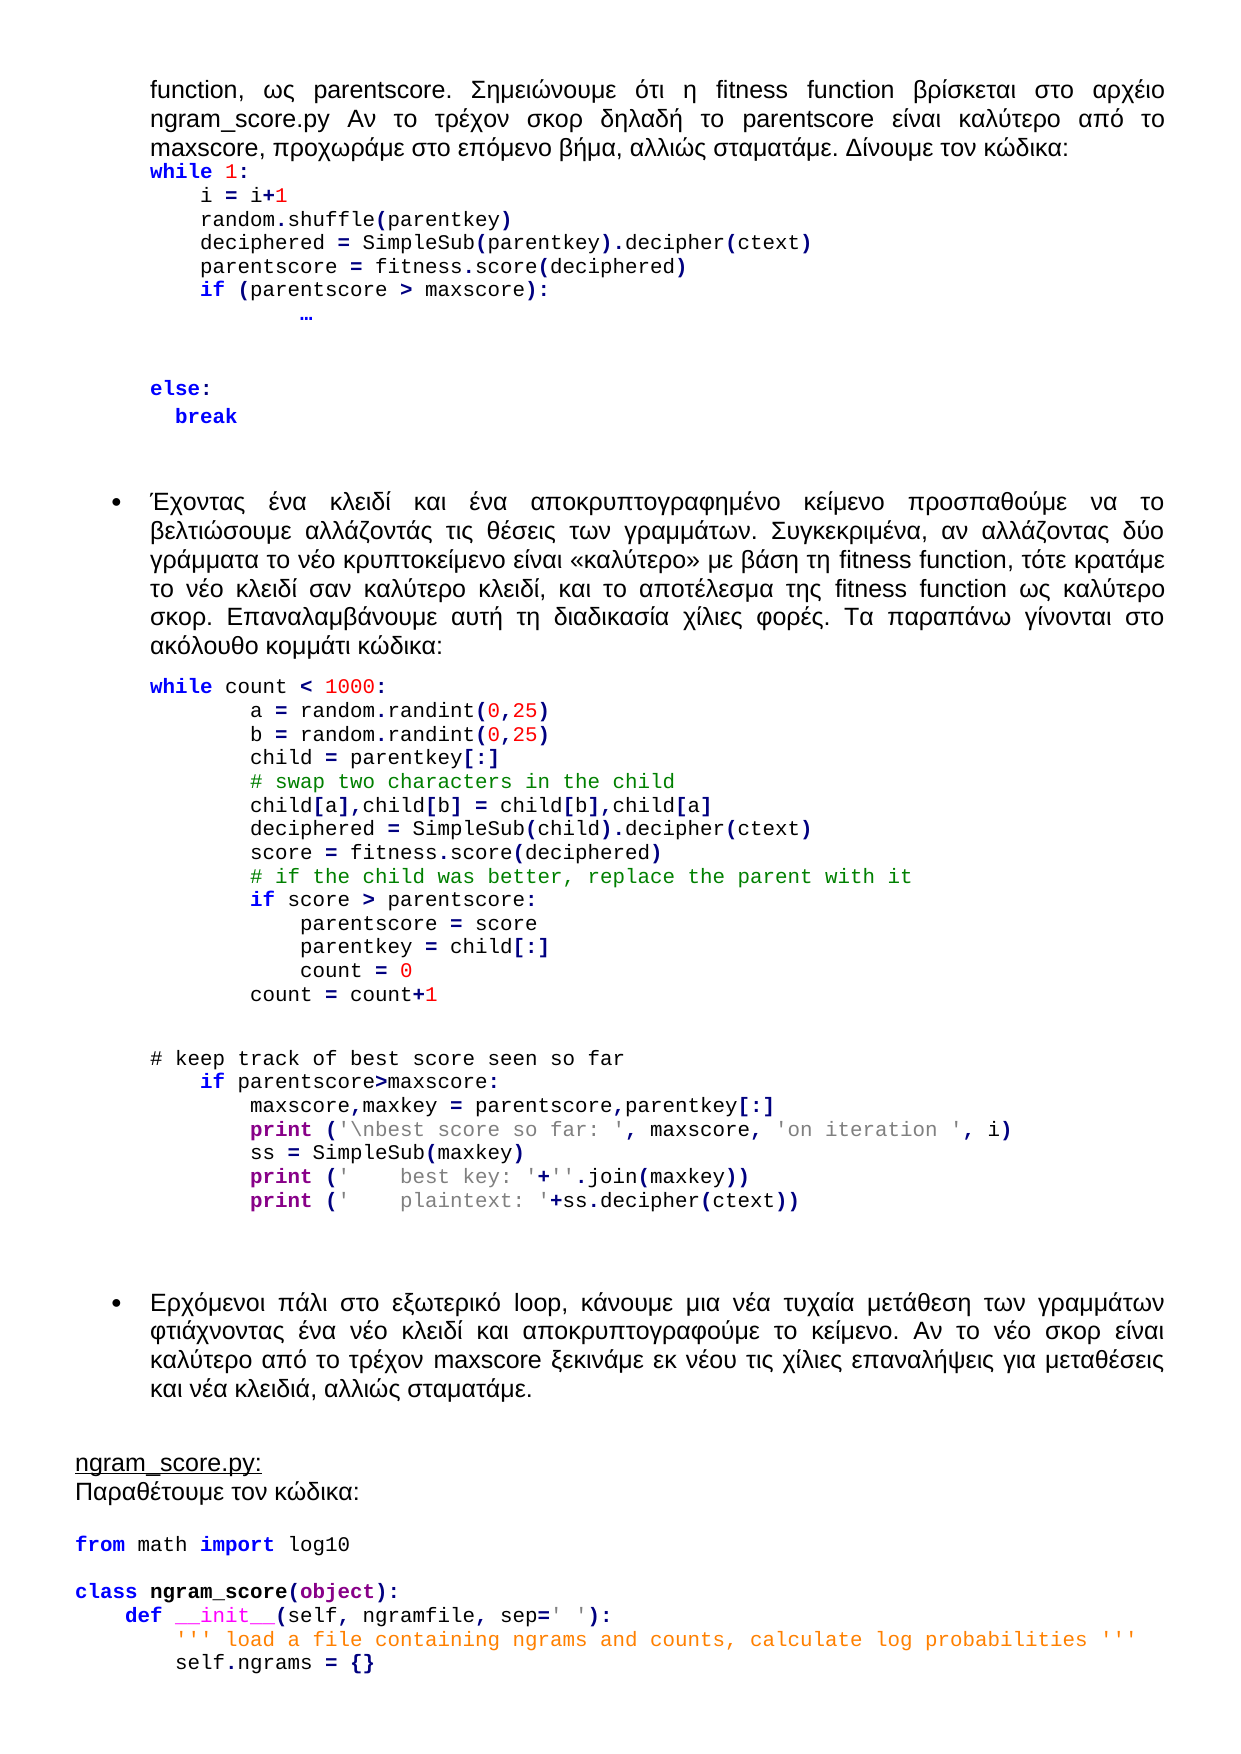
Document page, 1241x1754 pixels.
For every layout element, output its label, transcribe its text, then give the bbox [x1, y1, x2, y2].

text child[a],child[b] = child[b],child[a] [150, 795, 1165, 818]
text score = fitness.score(deciphered) [150, 842, 1165, 866]
text parentscore = score [150, 913, 1165, 937]
text maxscore,maxkey = parentscore,parentkey[:] [150, 1095, 1165, 1119]
text i = i+1 [150, 185, 1165, 208]
text # swap two characters in the child [150, 771, 1165, 795]
text else: [75, 372, 1165, 402]
text if score > parentscore: [150, 889, 1165, 913]
text deciphered = SimpleSub(child).decipher(ctext) [150, 818, 1165, 842]
text while count < 1000: [112, 676, 1165, 700]
text print (' best key: '+''.join(maxkey)) [150, 1166, 1165, 1190]
text class ngram_score(object): [75, 1581, 1165, 1605]
text print (' plaintext: '+ss.decipher(ctext)) [150, 1190, 1165, 1213]
text # if the child was better, replace the parent with it [150, 866, 1165, 889]
text if parentscore>maxscore: [150, 1071, 1165, 1095]
text parentscore = fitness.score(deciphered) [150, 256, 1165, 279]
list Ερχόμενοι πάλι στο εξωτερικό loop, κάνουμε μια νέα τυχαία μετάθεση των γραμμάτων φτιάχνοντας ένα νέο κλειδί και αποκρυπτογραφούμε το κείμενο. Αν το νέο σκορ είναι καλύτερο από το τρέχον maxscore ξεκινάμε εκ νέου τις χίλιες επαναλήψεις για μεταθέσεις και νέα κλειδιά, αλλιώς σταματάμε. [112, 1287, 1165, 1402]
list Έχοντας ένα κλειδί και ένα αποκρυπτογραφημένο κείμενο προσπαθούμε να το βελτιώσουμε αλλάζοντάς τις θέσεις των γραμμάτων. Συγκεκριμένα, αν αλλάζοντας δύο γράμματα το νέο κρυπτοκείμενο είναι «καλύτερο» με βάση τη fitness function, τότε κρατάμε το νέο κλειδί σαν καλύτερο κλειδί, και το αποτέλεσμα της fitness function ως καλύτερο σκορ. Επαναλαμβάνουμε αυτή τη διαδικασία χίλιες φορές. Τα παραπάνω γίνονται στο ακόλουθο κομμάτι κώδικα: [112, 487, 1165, 660]
text a = random.randint(0,25) [150, 700, 1165, 724]
text if (parentscore > maxscore): [150, 279, 1165, 303]
text child = parentkey[:] [150, 747, 1165, 771]
text break [75, 406, 1165, 430]
text ''' load a file containing ngrams and counts, calculate log probabilities ''' [75, 1629, 1165, 1652]
text … [225, 303, 1165, 327]
text Παραθέτουμε τον κώδικα: [75, 1477, 1165, 1505]
text parentkey = child[:] [150, 937, 1165, 960]
text def __init__(self, ngramfile, sep=' '): [75, 1605, 1165, 1629]
text random.shuffle(parentkey) [150, 208, 1165, 232]
text b = random.randint(0,25) [150, 724, 1165, 747]
text self.ngrams = {} [75, 1652, 1165, 1676]
text ss = SimpleSub(maxkey) [150, 1142, 1165, 1166]
text while 1: [150, 161, 1165, 185]
text from math import log10 [75, 1534, 1165, 1558]
text count = count+1 [150, 984, 1165, 1007]
text count = 0 [150, 960, 1165, 984]
text deciphered = SimpleSub(parentkey).decipher(ctext) [150, 232, 1165, 256]
text # keep track of best score seen so far [150, 1048, 1165, 1071]
text print ('\nbest score so far: ', maxscore, 'on iteration ', i) [150, 1119, 1165, 1142]
list function, ως parentscore. Σημειώνουμε ότι η fitness function βρίσκεται στο αρχέιο ngram_score.py Αν το τρέχον σκορ δηλαδή το parentscore είναι καλύτερο από το maxscore, προχωράμε στο επόμενο βήμα, αλλιώς σταματάμε. Δίνουμε τον κώδικα: [112, 75, 1165, 161]
text ngram_score.py: [75, 1448, 1165, 1477]
